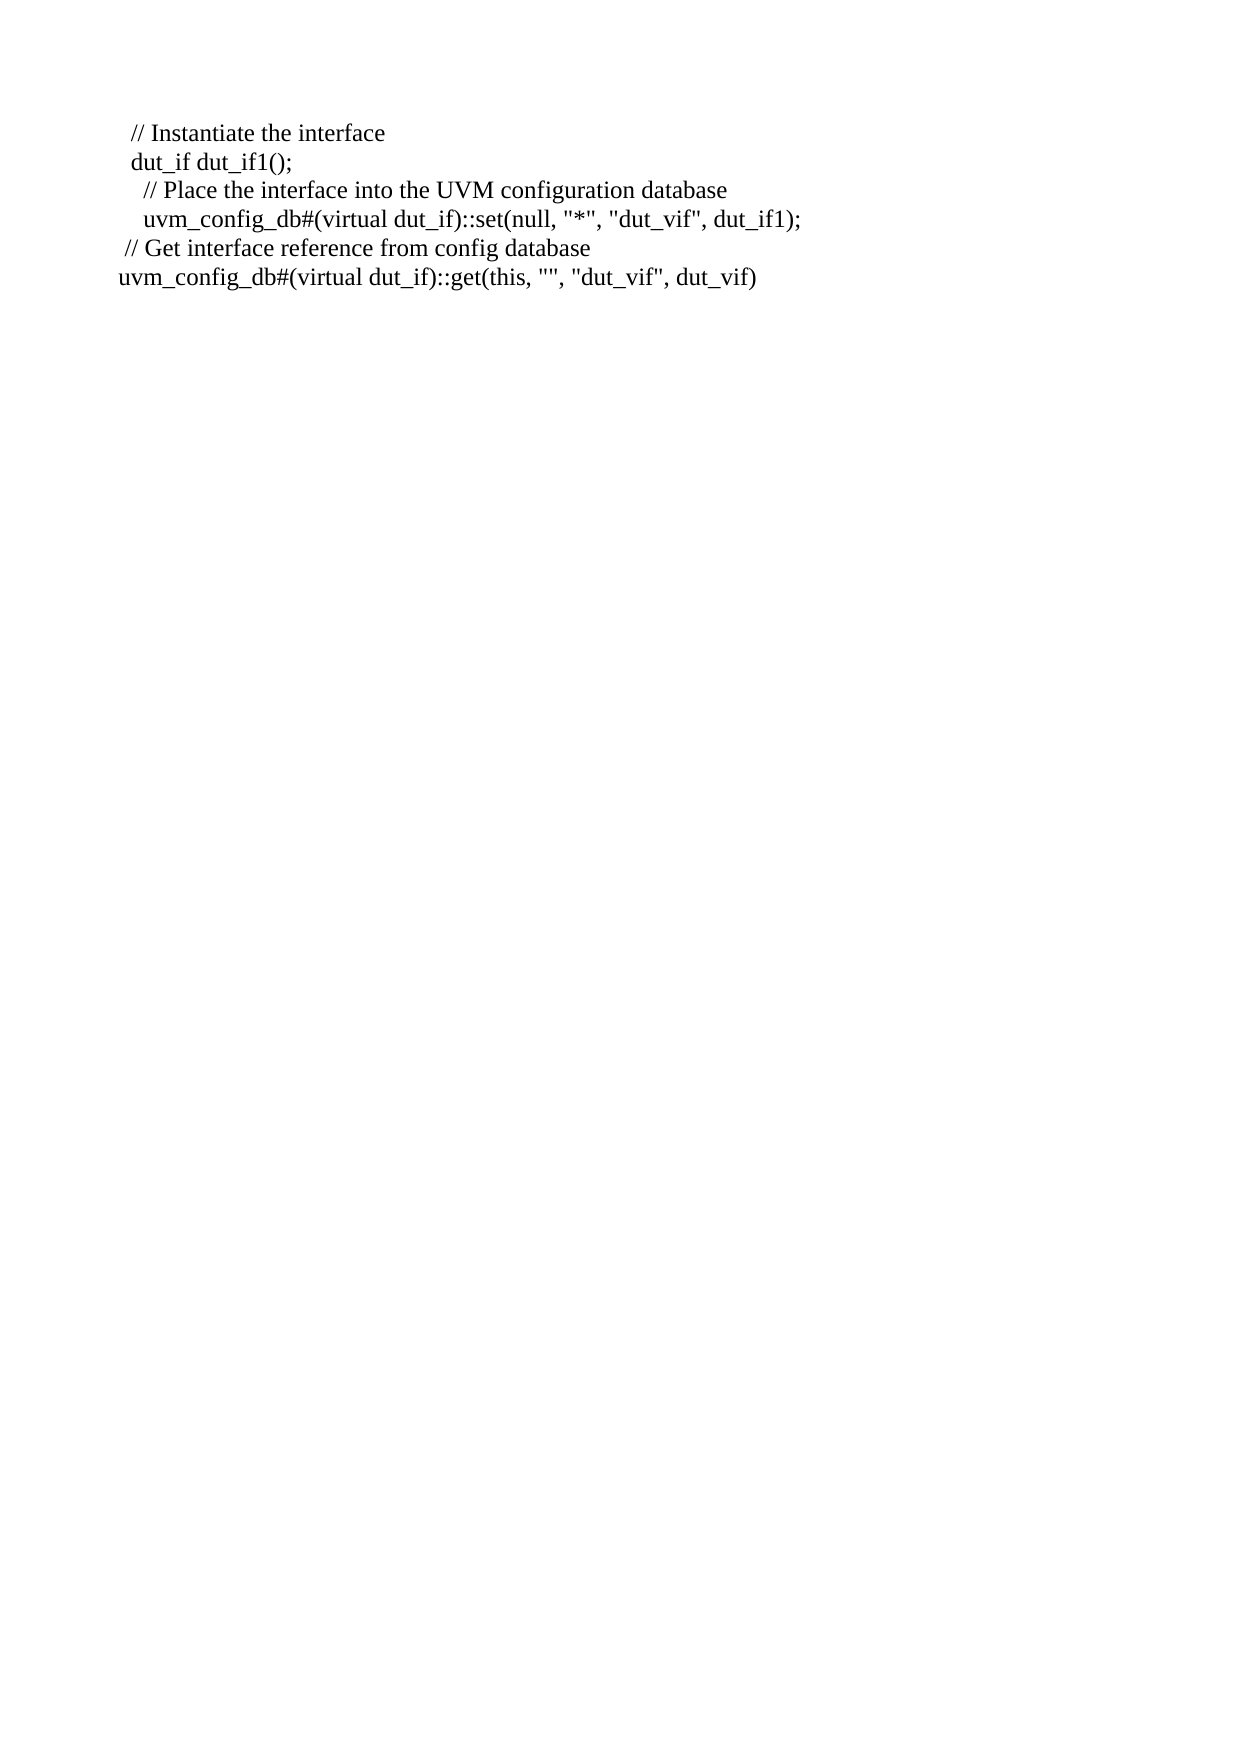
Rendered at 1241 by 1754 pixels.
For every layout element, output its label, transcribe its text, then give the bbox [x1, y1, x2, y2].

text uvm_config_db#(virtual dut_if)::set(null, "*", "dut_vif", dut_if1); [118, 204, 1122, 233]
text dut_if dut_if1(); [118, 147, 1122, 176]
text // Instantiate the interface [118, 118, 1122, 147]
text // Place the interface into the UVM configuration database [118, 176, 1122, 204]
text uvm_config_db#(virtual dut_if)::get(this, "", "dut_vif", dut_vif) [118, 262, 1122, 291]
text // Get interface reference from config database [118, 233, 1122, 262]
